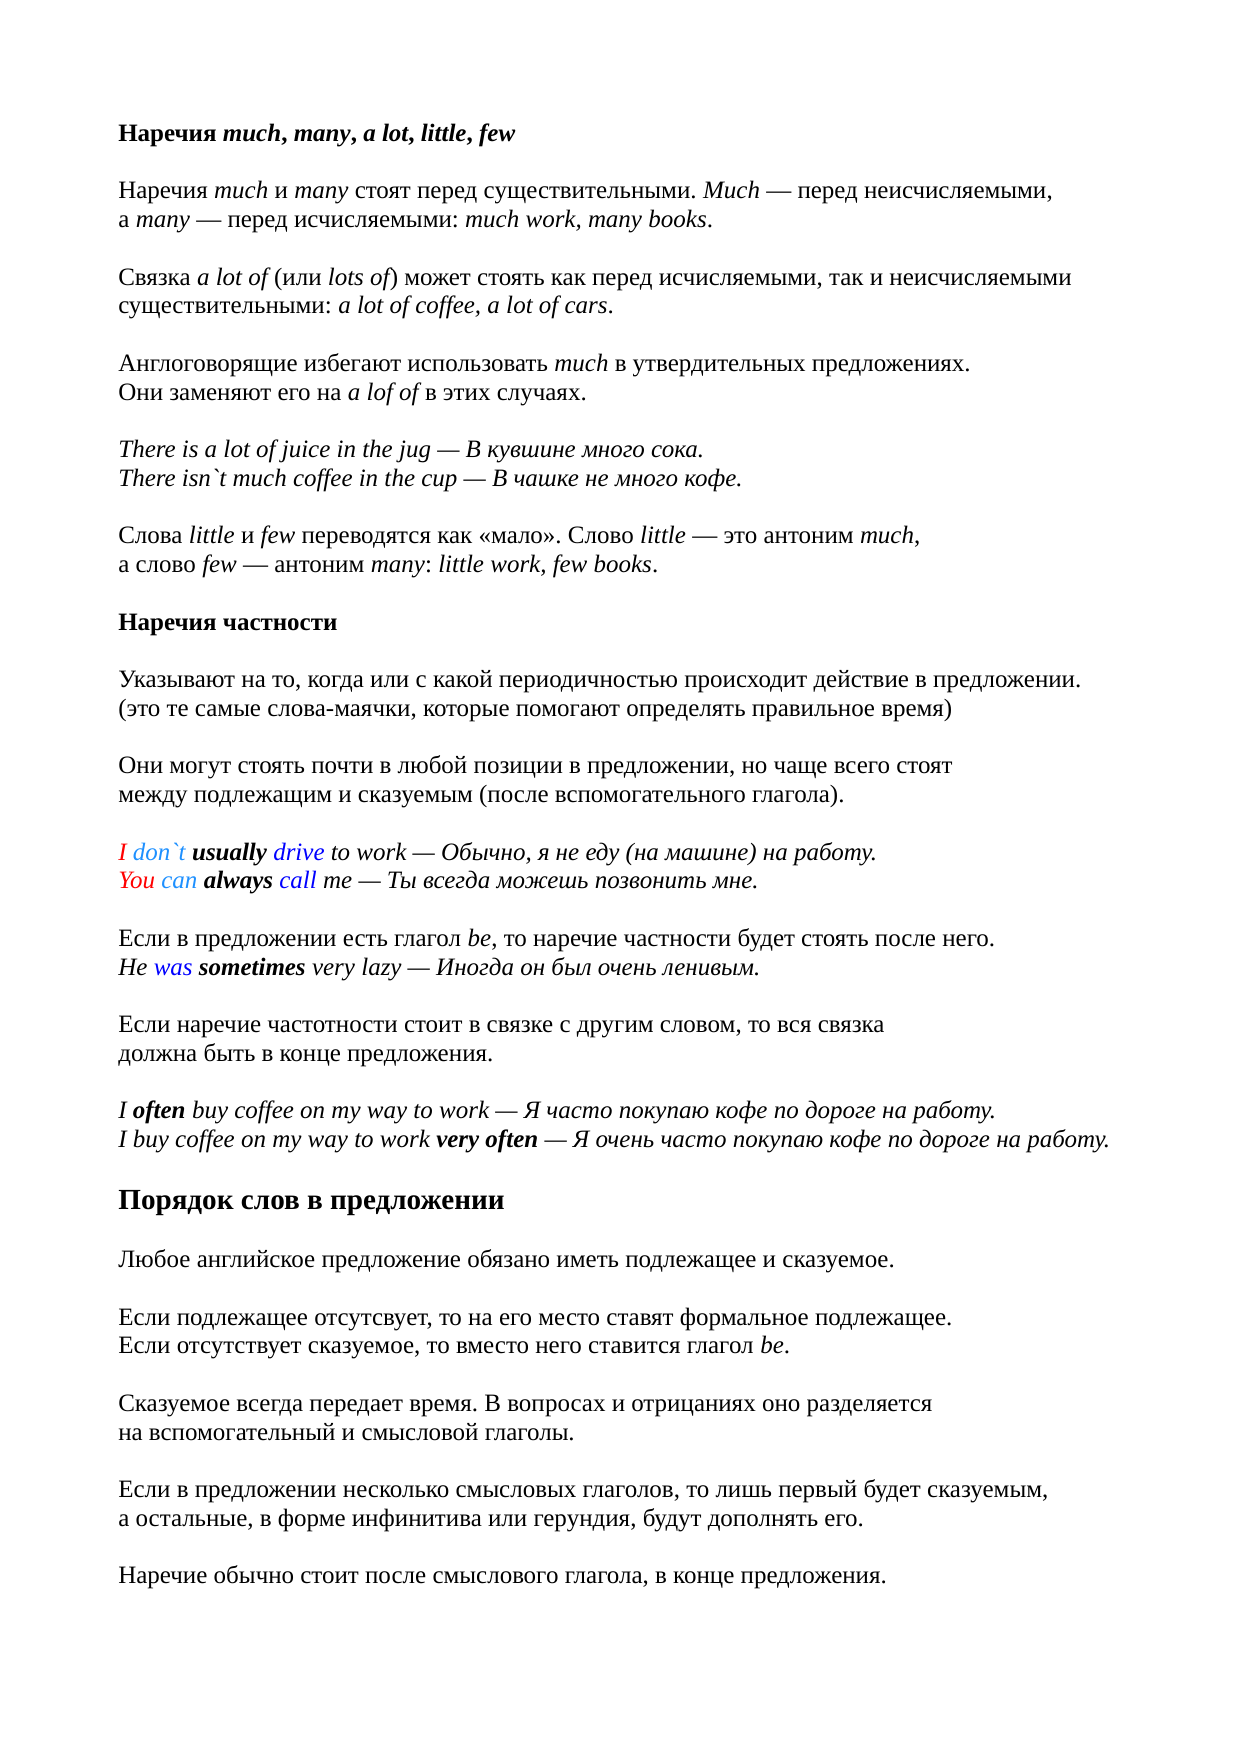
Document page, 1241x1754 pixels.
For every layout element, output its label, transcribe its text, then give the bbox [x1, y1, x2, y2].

text He was sometimes very lazy — Иногда он был очень ленивым. [118, 952, 1122, 981]
text Они могут стоять почти в любой позиции в предложении, но чаще всего стоят [118, 751, 1122, 779]
text Связка a lot of (или lots of) может стоять как перед исчисляемыми, так и неисчисляемыми существительными: a lot of coffee, a lot of cars. [118, 262, 1122, 319]
text Слова little и few переводятся как «мало». Слово little — это антоним much, [118, 521, 1122, 549]
text Если наречие частотности стоит в связке с другим словом, то вся связка [118, 1009, 1122, 1038]
text There isn`t much coffee in the cup — В чашке не много кофе. [118, 463, 1122, 492]
text на вспомогательный и смысловой глаголы. [118, 1417, 1122, 1445]
text I often buy coffee on my way to work — Я часто покупаю кофе по дороге на работу. [118, 1096, 1122, 1124]
text Если подлежащее отсутсвует, то на его место ставят формальное подлежащее. [118, 1302, 1122, 1330]
text Если в предложении есть глагол be, то наречие частности будет стоять после него. [118, 923, 1122, 952]
text Англоговорящие избегают использовать much в утвердительных предложениях. [118, 348, 1122, 377]
text Если отсутствует сказуемое, то вместо него ставится глагол be. [118, 1330, 1122, 1359]
text There is a lot of juice in the jug — В кувшине много сока. [118, 434, 1122, 463]
text Порядок слов в предложении [118, 1182, 1122, 1215]
text You can always call me — Ты всегда можешь позвонить мне. [118, 866, 1122, 894]
text между подлежащим и сказуемым (после вспомогательного глагола). [118, 779, 1122, 808]
text I don`t usually drive to work — Обычно, я не еду (на машине) на работу. [118, 837, 1122, 866]
text Указывают на то, когда или с какой периодичностью происходит действие в предложении. (это те самые слова-маячки, которые помогают определять правильное время) [118, 664, 1122, 722]
text Если в предложении несколько смысловых глаголов, то лишь первый будет сказуемым, [118, 1474, 1122, 1503]
text а слово few — антоним many: little work, few books. [118, 549, 1122, 578]
text а many — перед исчисляемыми: much work, many books. [118, 204, 1122, 233]
text Наречия much, many, a lot, little, few [118, 118, 1122, 147]
text а остальные, в форме инфинитива или герундия, будут дополнять его. [118, 1503, 1122, 1532]
text Наречия частности [118, 607, 1122, 636]
text должна быть в конце предложения. [118, 1038, 1122, 1067]
text Они заменяют его на a lof of в этих случаях. [118, 377, 1122, 406]
text Любое английское предложение обязано иметь подлежащее и сказуемое. [118, 1244, 1122, 1273]
text I buy coffee on my way to work very often — Я очень часто покупаю кофе по дороге на работу. [118, 1124, 1122, 1153]
text Наречие обычно стоит после смыслового глагола, в конце предложения. [118, 1560, 1122, 1589]
text Наречия much и many стоят перед существительными. Much — перед неисчисляемыми, [118, 176, 1122, 204]
text Сказуемое всегда передает время. В вопросах и отрицаниях оно разделяется [118, 1388, 1122, 1417]
